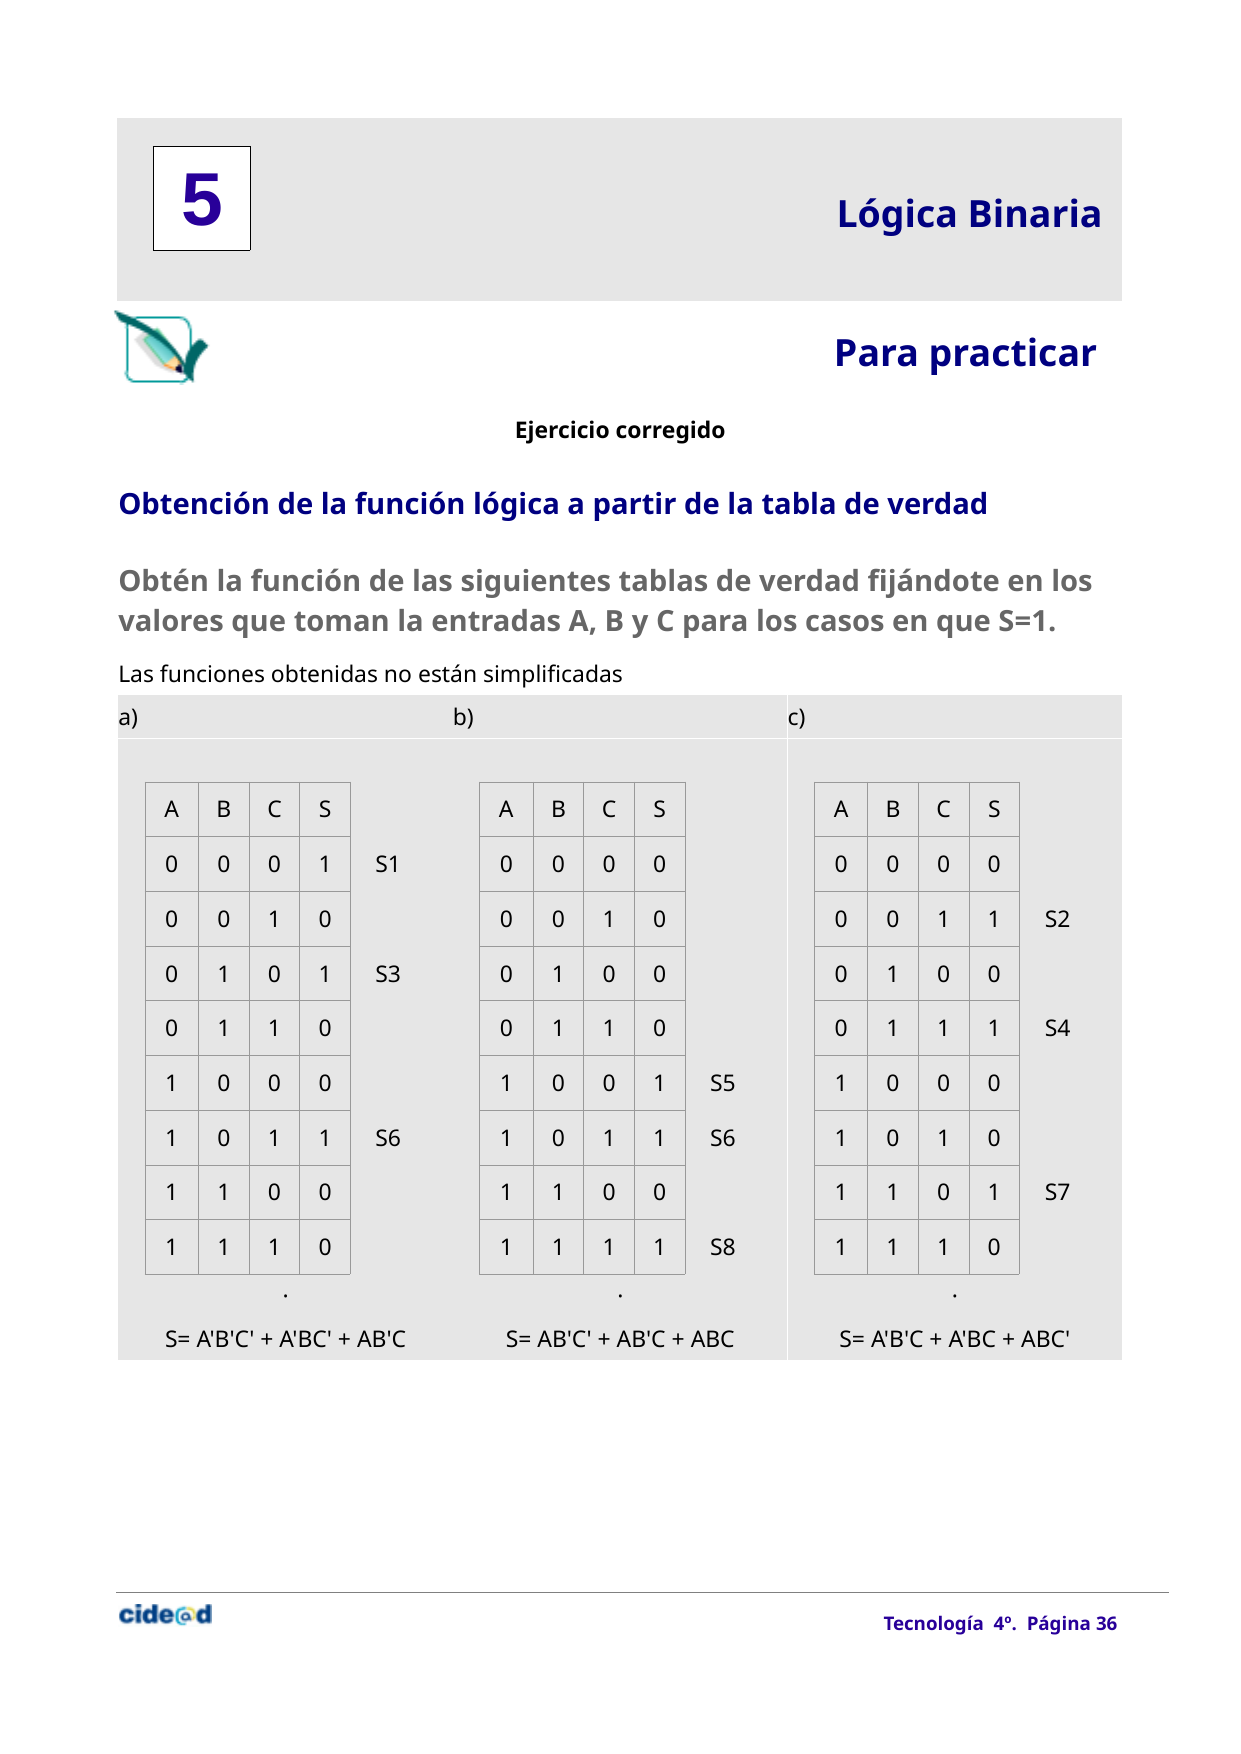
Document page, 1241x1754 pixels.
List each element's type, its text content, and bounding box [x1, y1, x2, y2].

table_cell [686, 1165, 761, 1219]
table_cell [351, 1000, 426, 1055]
table_cell [686, 946, 761, 1000]
table_cell 0 [868, 837, 918, 891]
table_cell 0 [635, 837, 685, 891]
table_cell 0 [868, 1056, 918, 1110]
table_cell [1020, 1110, 1095, 1164]
table_header A [480, 783, 533, 836]
table_cell [351, 1055, 426, 1110]
table_cell 1 [868, 1220, 918, 1274]
table_cell 1 [534, 1001, 583, 1055]
table_cell 1 [815, 1111, 867, 1164]
table_cell 0 [534, 1056, 583, 1110]
table_cell 0 [480, 837, 533, 891]
table_cell [1020, 836, 1095, 891]
table_cell 1 [970, 1001, 1019, 1055]
table_cell S8 [686, 1219, 761, 1274]
table_cell 1 [868, 947, 918, 1000]
table_cell 0 [300, 1001, 350, 1055]
table_cell 1 [199, 1001, 249, 1055]
table_cell 1 [919, 1220, 969, 1274]
table_cell 0 [815, 837, 867, 891]
table_cell 0 [146, 1001, 198, 1055]
table_cell 0 [250, 1056, 299, 1110]
table_cell S3 [351, 946, 426, 1000]
table_cell 1 [534, 1220, 583, 1274]
table_cell 1 [970, 1166, 1019, 1219]
table_cell [351, 1219, 426, 1274]
table_cell 1 [868, 1001, 918, 1055]
table_cell 0 [534, 892, 583, 946]
table_cell 0 [919, 947, 969, 1000]
table_cell 0 [480, 892, 533, 946]
table_cell S7 [1020, 1165, 1095, 1219]
table_cell 0 [815, 1001, 867, 1055]
table_cell 0 [970, 1111, 1019, 1164]
table_cell 1 [480, 1220, 533, 1274]
table_cell 0 [534, 1111, 583, 1164]
table_cell 0 [919, 1056, 969, 1110]
table_cell S4 [1020, 1000, 1095, 1055]
table_header A [146, 783, 198, 836]
table_cell 1 [199, 1166, 249, 1219]
table_cell 0 [584, 1056, 634, 1110]
table_cell 1 [250, 1220, 299, 1274]
table_cell 0 [480, 947, 533, 1000]
table_cell 1 [199, 1220, 249, 1274]
table_cell 0 [250, 1166, 299, 1219]
table_cell 0 [868, 1111, 918, 1164]
table_cell 1 [300, 947, 350, 1000]
table_cell 0 [919, 837, 969, 891]
table_cell 1 [146, 1056, 198, 1110]
table_cell S2 [1020, 891, 1095, 946]
table_cell 0 [970, 837, 1019, 891]
table_cell 1 [534, 947, 583, 1000]
table_cell 1 [480, 1166, 533, 1219]
title Para practicar [212, 326, 1122, 377]
table_cell · [118, 739, 453, 1317]
table_cell 1 [300, 1111, 350, 1164]
table_cell 1 [480, 1111, 533, 1164]
table_cell · [453, 739, 787, 1317]
table_cell 0 [300, 1220, 350, 1274]
table_cell 0 [534, 837, 583, 891]
table_cell 0 [919, 1166, 969, 1219]
table_header c) [788, 695, 1122, 738]
table_cell 1 [584, 892, 634, 946]
table_cell 0 [199, 837, 249, 891]
table_cell 1 [250, 1111, 299, 1164]
text Las funciones obtenidas no están simplificadas [118, 658, 1122, 689]
table_cell 1 [146, 1111, 198, 1164]
table_cell 0 [970, 1220, 1019, 1274]
table_cell S6 [686, 1110, 761, 1164]
table_cell 1 [815, 1056, 867, 1110]
table_cell 0 [146, 947, 198, 1000]
subtitle Obtención de la función lógica a partir de la tabla de verdad [118, 483, 1122, 523]
table_cell S6 [351, 1110, 426, 1164]
picture [113, 309, 212, 385]
table_cell 0 [199, 1111, 249, 1164]
table_cell 0 [250, 947, 299, 1000]
table_cell 0 [635, 1001, 685, 1055]
table_cell 1 [635, 1056, 685, 1110]
table_header C [250, 783, 299, 836]
table_cell [1020, 1219, 1095, 1274]
table_cell 0 [584, 837, 634, 891]
table_cell 0 [199, 1056, 249, 1110]
table_header S [970, 783, 1019, 836]
table_header S [300, 783, 350, 836]
table_cell 1 [919, 1001, 969, 1055]
table_cell 1 [534, 1166, 583, 1219]
table_cell 1 [919, 1111, 969, 1164]
table_cell 1 [199, 947, 249, 1000]
table_cell 1 [146, 1166, 198, 1219]
table_cell [351, 891, 426, 946]
table_cell 0 [300, 1056, 350, 1110]
table_header S [635, 783, 685, 836]
table_cell 0 [199, 892, 249, 946]
table_cell 0 [868, 892, 918, 946]
table_cell 0 [584, 947, 634, 1000]
table_cell [351, 1165, 426, 1219]
table_cell 1 [584, 1001, 634, 1055]
table_cell 0 [146, 892, 198, 946]
table_header [686, 782, 761, 836]
table_cell 0 [300, 1166, 350, 1219]
table_cell 1 [250, 892, 299, 946]
table_cell 0 [635, 892, 685, 946]
table_cell 1 [480, 1056, 533, 1110]
table_cell 1 [919, 892, 969, 946]
table_header C [919, 783, 969, 836]
table_header b) [453, 695, 787, 738]
table_cell 0 [635, 947, 685, 1000]
table_cell 1 [815, 1220, 867, 1274]
table_header A [815, 783, 867, 836]
table_header B [868, 783, 918, 836]
table_cell S1 [351, 836, 426, 891]
table_cell 0 [300, 892, 350, 946]
table_cell 0 [146, 837, 198, 891]
table_header a) [118, 695, 453, 738]
table_header C [584, 783, 634, 836]
table_cell 0 [815, 892, 867, 946]
table_cell 1 [584, 1111, 634, 1164]
table_cell [686, 1000, 761, 1055]
table_cell 1 [970, 892, 1019, 946]
table_cell 1 [815, 1166, 867, 1219]
table_cell 1 [868, 1166, 918, 1219]
table_cell 0 [480, 1001, 533, 1055]
table_cell 0 [250, 837, 299, 891]
subtitle Ejercicio corregido [118, 414, 1122, 446]
table_cell 1 [635, 1111, 685, 1164]
table_cell 0 [584, 1166, 634, 1219]
table_cell 1 [300, 837, 350, 891]
table_cell [686, 836, 761, 891]
table_header B [199, 783, 249, 836]
table_cell 0 [635, 1166, 685, 1219]
table_cell S= A'B'C + A'BC + ABC' [788, 1317, 1122, 1360]
table_header [351, 782, 426, 836]
table_header B [534, 783, 583, 836]
subtitle Obtén la función de las siguientes tablas de verdad fijándote en los valores que toman la entradas A, B y C para los casos en que S=1. [118, 560, 1122, 640]
table_cell 0 [815, 947, 867, 1000]
table_header [1020, 782, 1095, 836]
table_cell S5 [686, 1055, 761, 1110]
table_cell [1020, 1055, 1095, 1110]
table_cell 1 [250, 1001, 299, 1055]
table_cell · [788, 739, 1122, 1317]
table_cell 0 [970, 1056, 1019, 1110]
table_cell [1020, 946, 1095, 1000]
picture [118, 1604, 212, 1627]
table_cell 1 [635, 1220, 685, 1274]
table_cell 0 [970, 947, 1019, 1000]
table_cell S= A'B'C' + A'BC' + AB'C [118, 1317, 453, 1360]
table_cell 1 [146, 1220, 198, 1274]
table_cell S= AB'C' + AB'C + ABC [453, 1317, 787, 1360]
table_cell [686, 891, 761, 946]
table_cell 1 [584, 1220, 634, 1274]
